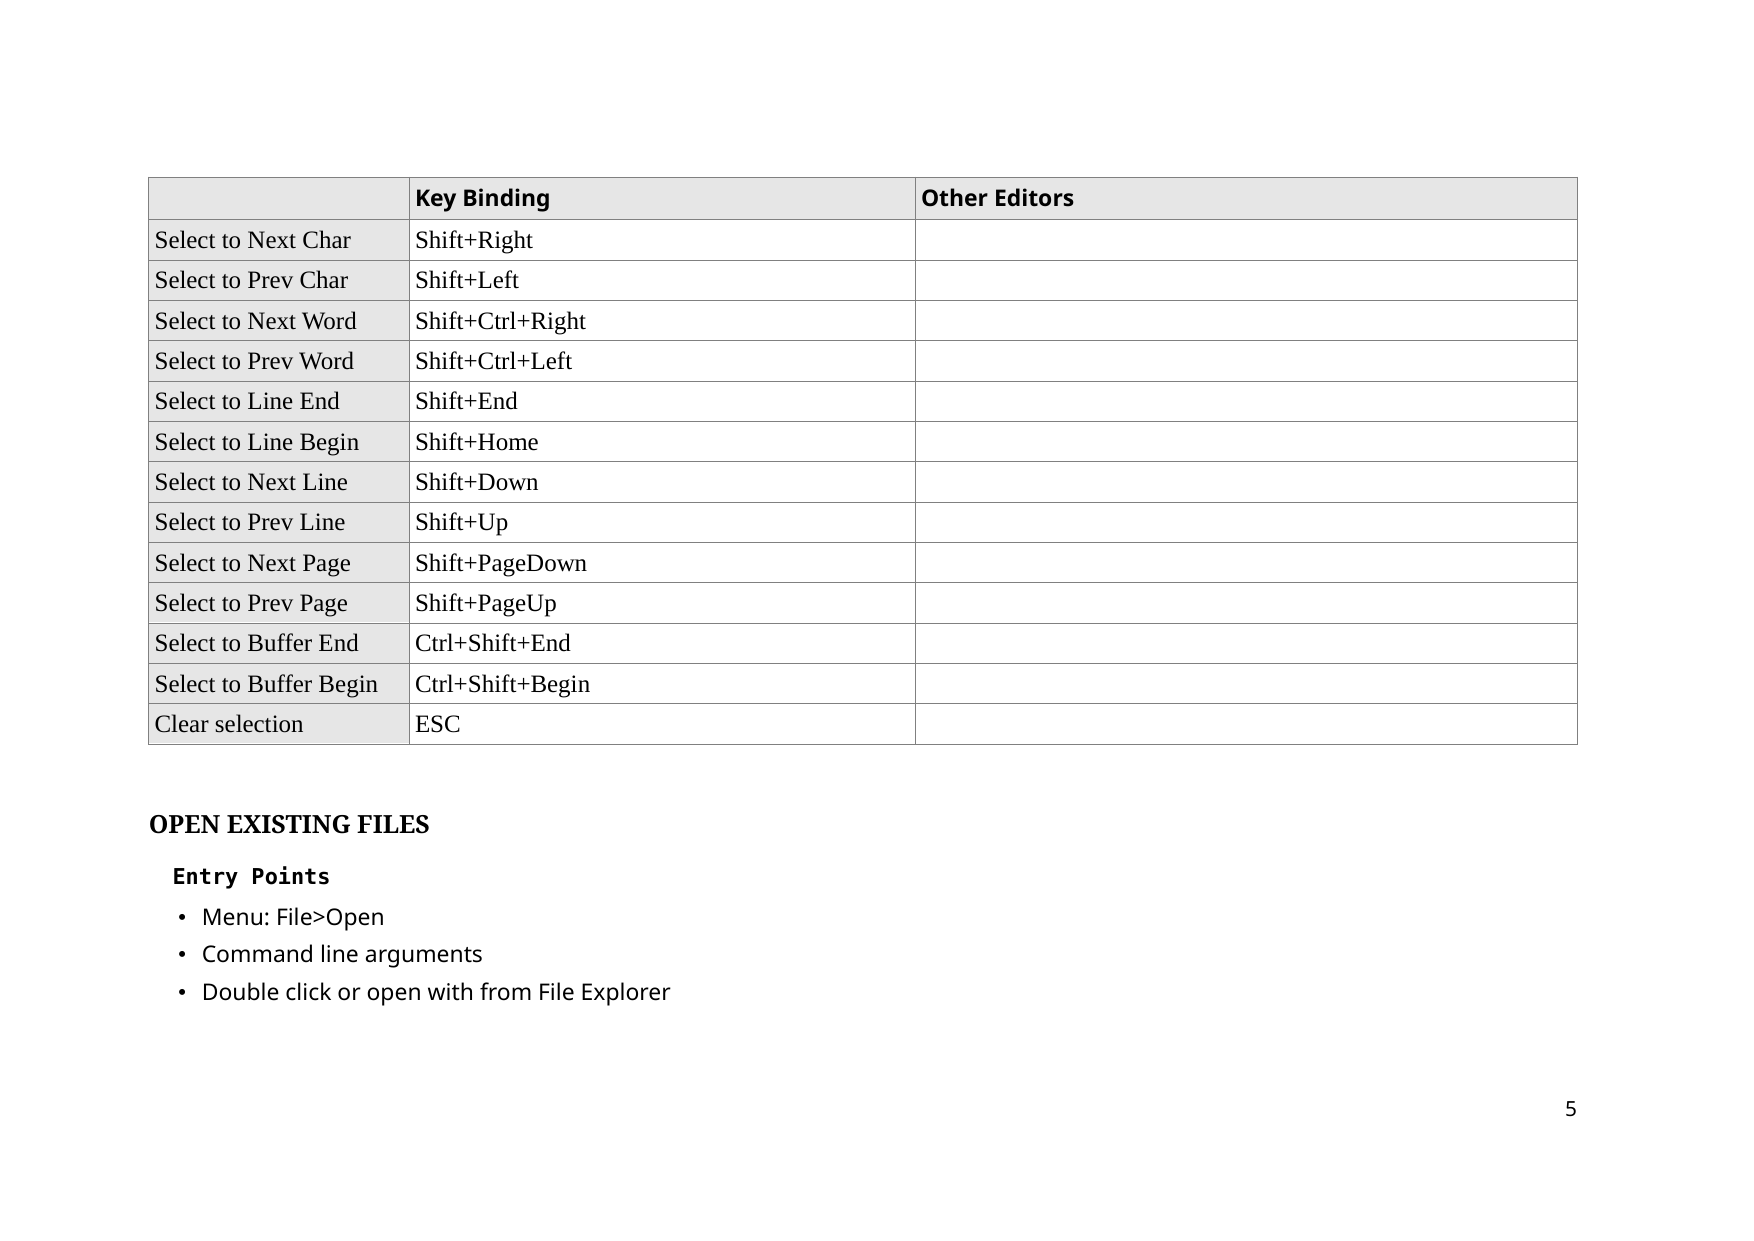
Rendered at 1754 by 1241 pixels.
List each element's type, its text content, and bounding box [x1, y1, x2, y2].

title Entry points [148, 864, 1577, 889]
table_cell Select to Line End [149, 382, 409, 421]
table_cell Select to Buffer Begin [149, 664, 409, 703]
table_cell [916, 220, 1577, 260]
title Open Existing Files [148, 806, 1577, 840]
table_cell Select to Prev Page [149, 583, 409, 622]
table_cell [916, 382, 1577, 421]
table_cell Shift+PageDown [410, 543, 915, 582]
table_cell Shift+Home [410, 422, 915, 461]
table_cell [916, 664, 1577, 703]
table_cell [916, 543, 1577, 582]
table_cell Select to Prev Word [149, 341, 409, 381]
table_cell Shift+Right [410, 220, 915, 260]
table_cell Shift+Left [410, 261, 915, 300]
table_cell [916, 261, 1577, 300]
table_cell Select to Prev Char [149, 261, 409, 300]
table_cell Select to Buffer End [149, 624, 409, 663]
table_header [149, 178, 409, 219]
table_cell Select to Prev Line [149, 503, 409, 542]
list Double click or open with from File Explorer [178, 976, 1577, 1007]
table_cell [916, 583, 1577, 622]
list Command line arguments [178, 938, 1577, 969]
table_cell Ctrl+Shift+End [410, 624, 915, 663]
table_cell [916, 422, 1577, 461]
table_cell Shift+Ctrl+Right [410, 301, 915, 340]
table_cell Select to Next Word [149, 301, 409, 340]
table_cell Select to Next Char [149, 220, 409, 260]
table_cell Select to Next Page [149, 543, 409, 582]
list Menu: File>Open [178, 901, 1577, 932]
table_cell Shift+End [410, 382, 915, 421]
table_cell ESC [410, 704, 915, 743]
table_header Other Editors [916, 178, 1577, 219]
table_cell Select to Next Line [149, 462, 409, 502]
table_cell Shift+Ctrl+Left [410, 341, 915, 381]
table_cell [916, 503, 1577, 542]
table_cell Shift+Down [410, 462, 915, 502]
table_cell Ctrl+Shift+Begin [410, 664, 915, 703]
table_cell Shift+PageUp [410, 583, 915, 622]
table_cell Clear selection [149, 704, 409, 743]
table_cell [916, 462, 1577, 502]
table_cell Select to Line Begin [149, 422, 409, 461]
table_cell Shift+Up [410, 503, 915, 542]
table_header Key Binding [410, 178, 915, 219]
table_cell [916, 624, 1577, 663]
table_cell [916, 301, 1577, 340]
table_cell [916, 341, 1577, 381]
table_cell [916, 704, 1577, 743]
